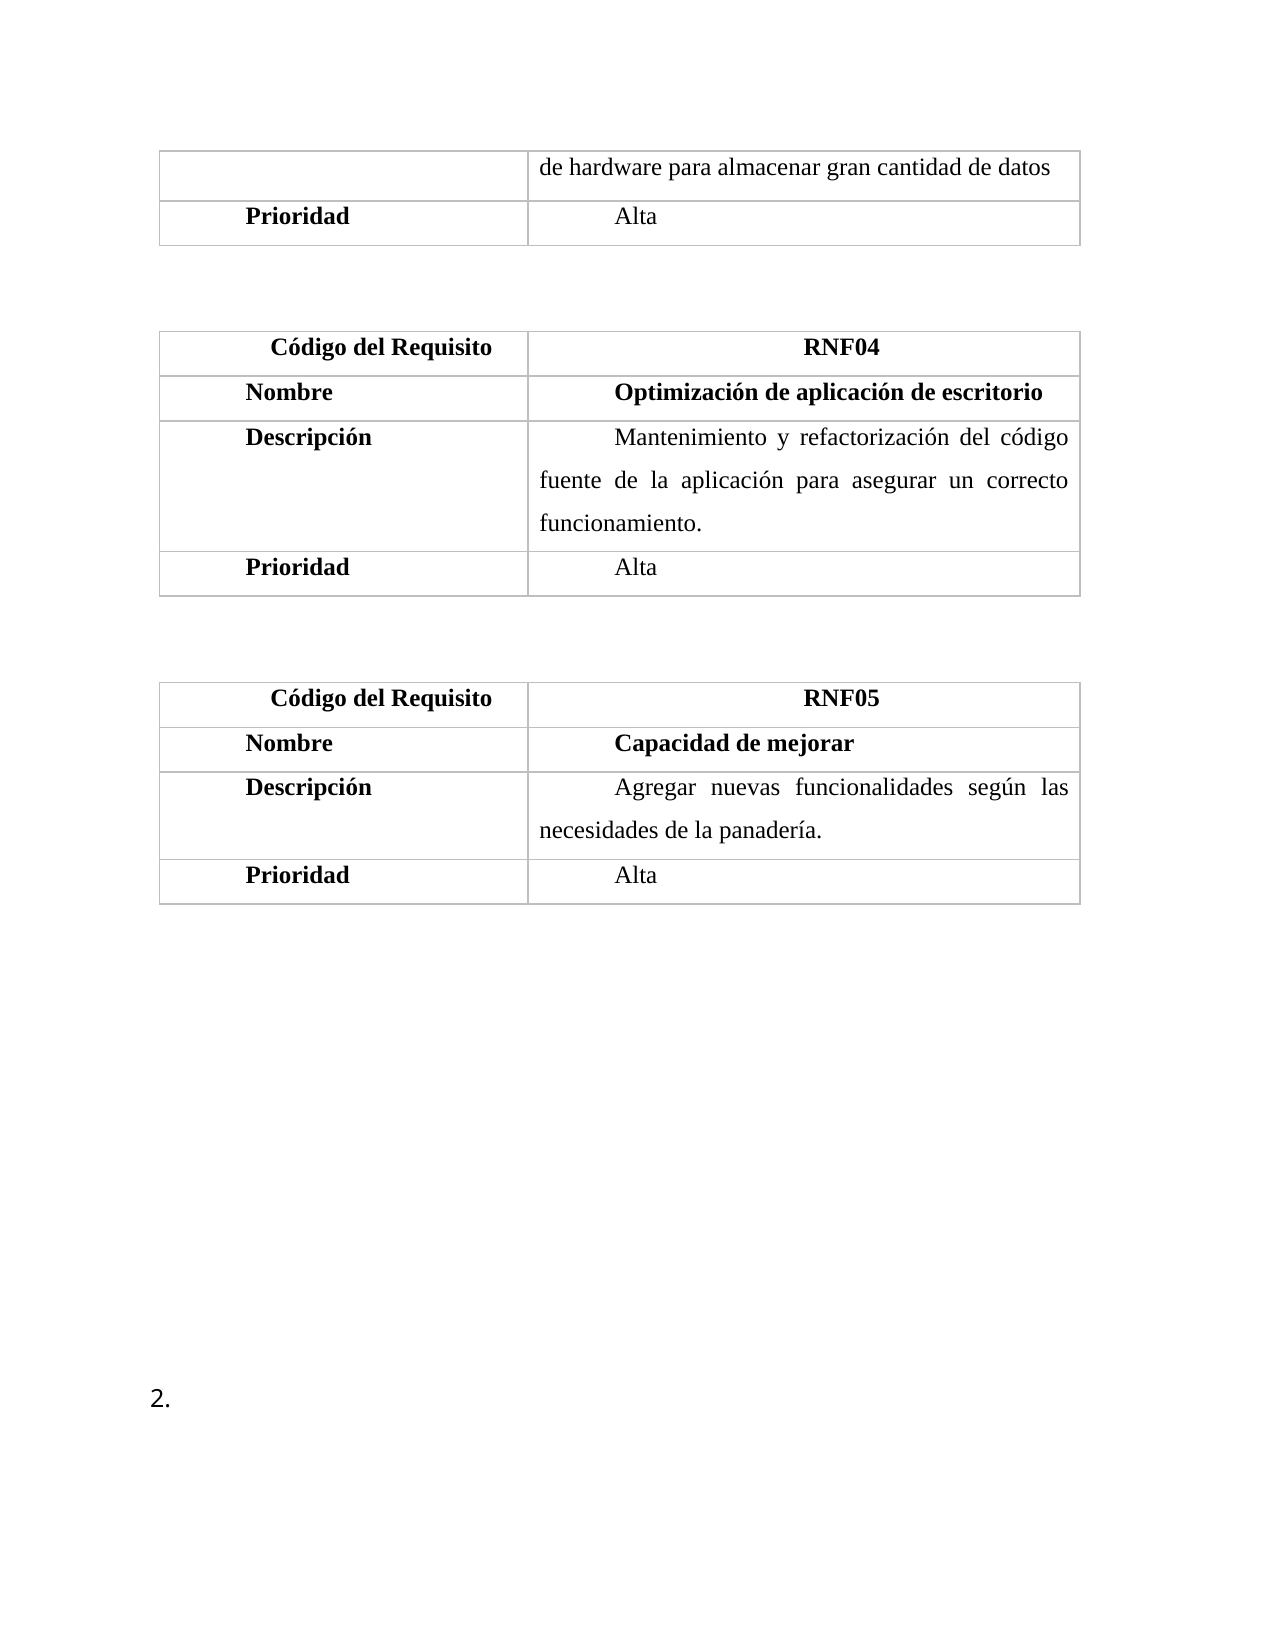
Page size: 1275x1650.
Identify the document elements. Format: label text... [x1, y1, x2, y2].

table_cell Alta [529, 552, 1079, 595]
table_header Código del Requisito [160, 683, 527, 726]
table_header RNF04 [529, 332, 1079, 375]
table_cell Alta [529, 202, 1079, 244]
table_cell Descripción [160, 422, 527, 551]
text 2. [150, 1380, 1125, 1414]
table_header RNF05 [529, 683, 1079, 726]
table_cell Prioridad [160, 860, 527, 903]
table_cell Capacidad de mejorar [529, 728, 1079, 771]
table_cell de hardware para almacenar gran cantidad de datos [529, 152, 1079, 200]
table_cell Descripción [160, 773, 527, 859]
table_cell Prioridad [160, 552, 527, 595]
table_cell [160, 152, 527, 200]
table_cell Nombre [160, 377, 527, 420]
table_cell Prioridad [160, 202, 527, 244]
table_cell Nombre [160, 728, 527, 771]
table_cell Optimización de aplicación de escritorio [529, 377, 1079, 420]
table_cell Agregar nuevas funcionalidades según las necesidades de la panadería. [529, 773, 1079, 859]
table_cell Alta [529, 860, 1079, 903]
table_header Código del Requisito [160, 332, 527, 375]
table_cell Mantenimiento y refactorización del código fuente de la aplicación para asegurar un correcto funcionamiento. [529, 422, 1079, 551]
